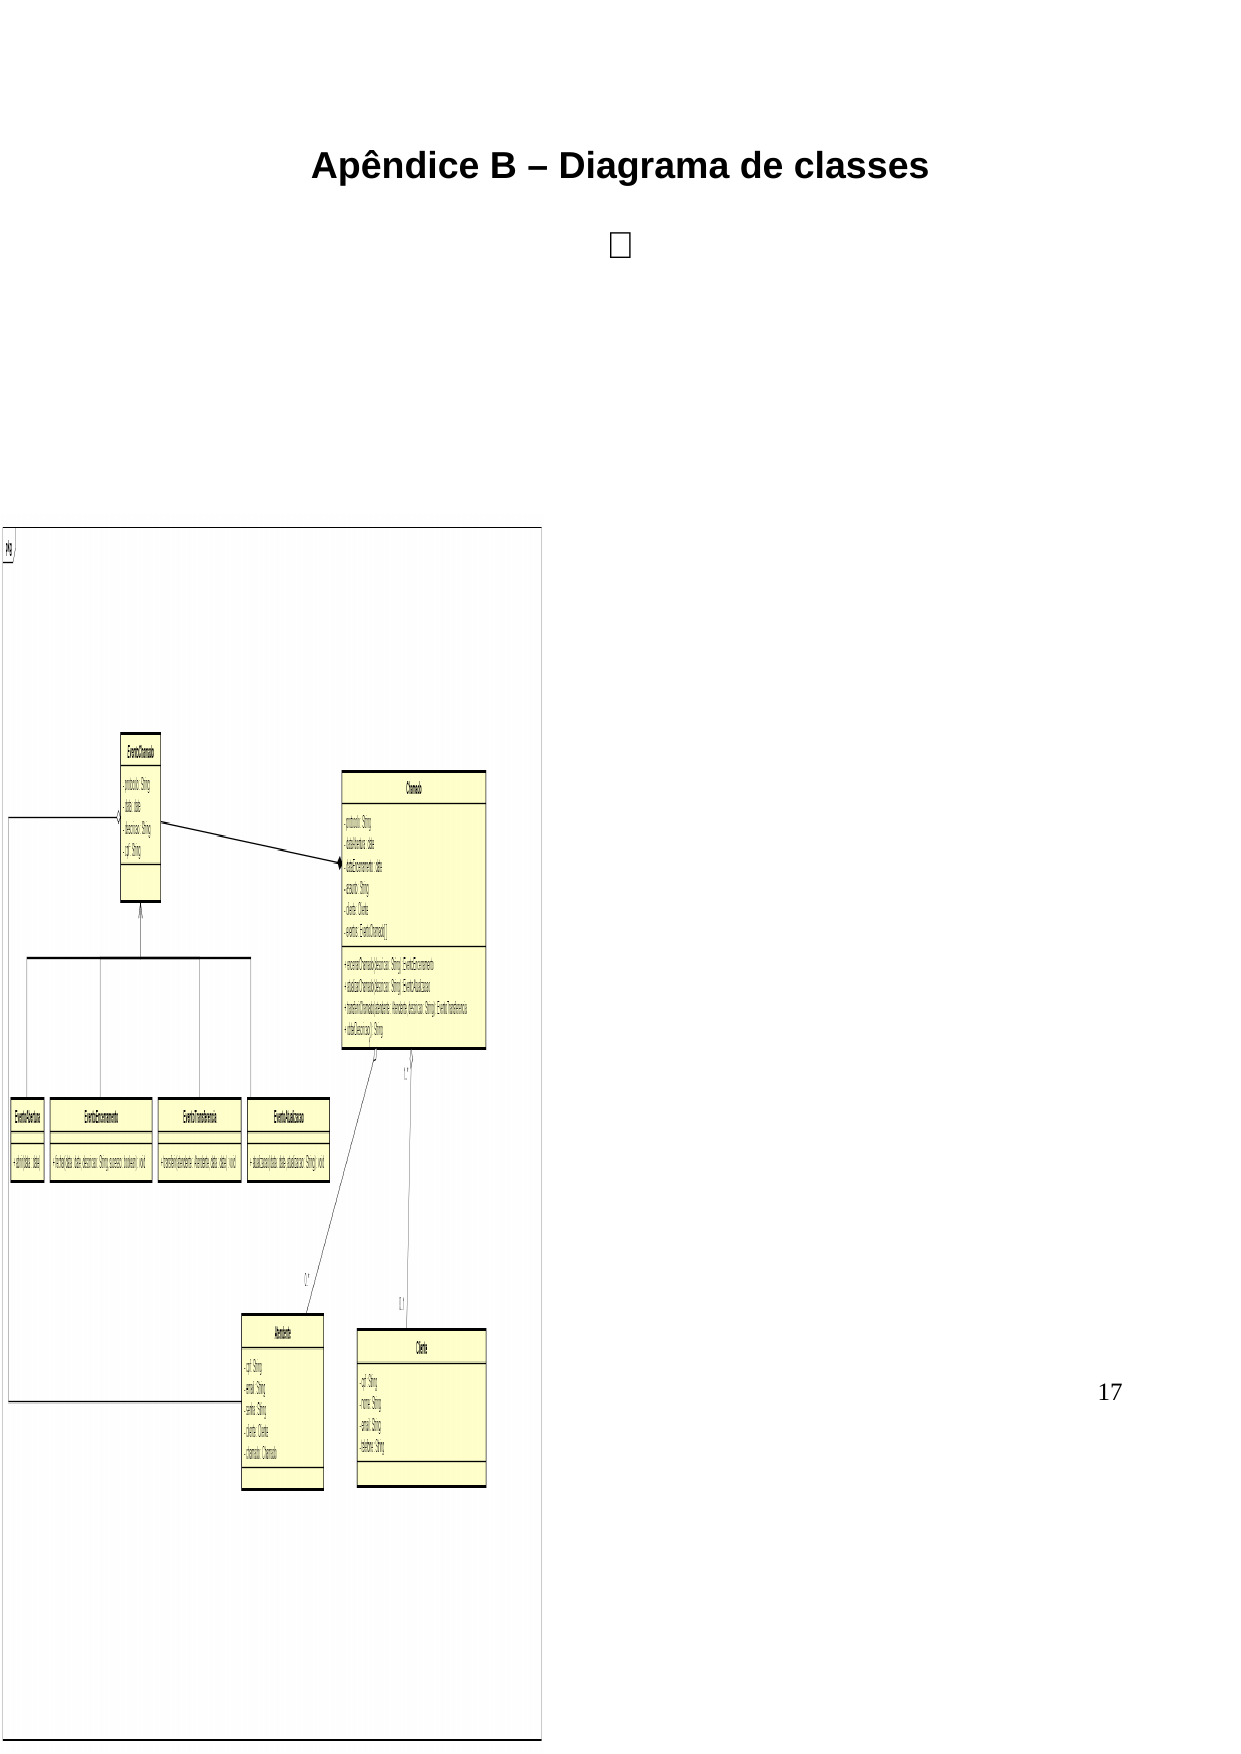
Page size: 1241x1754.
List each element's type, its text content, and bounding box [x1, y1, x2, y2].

picture [0, 513, 544, 1754]
subtitle Apêndice B – Diagrama de classes [118, 143, 1122, 186]
